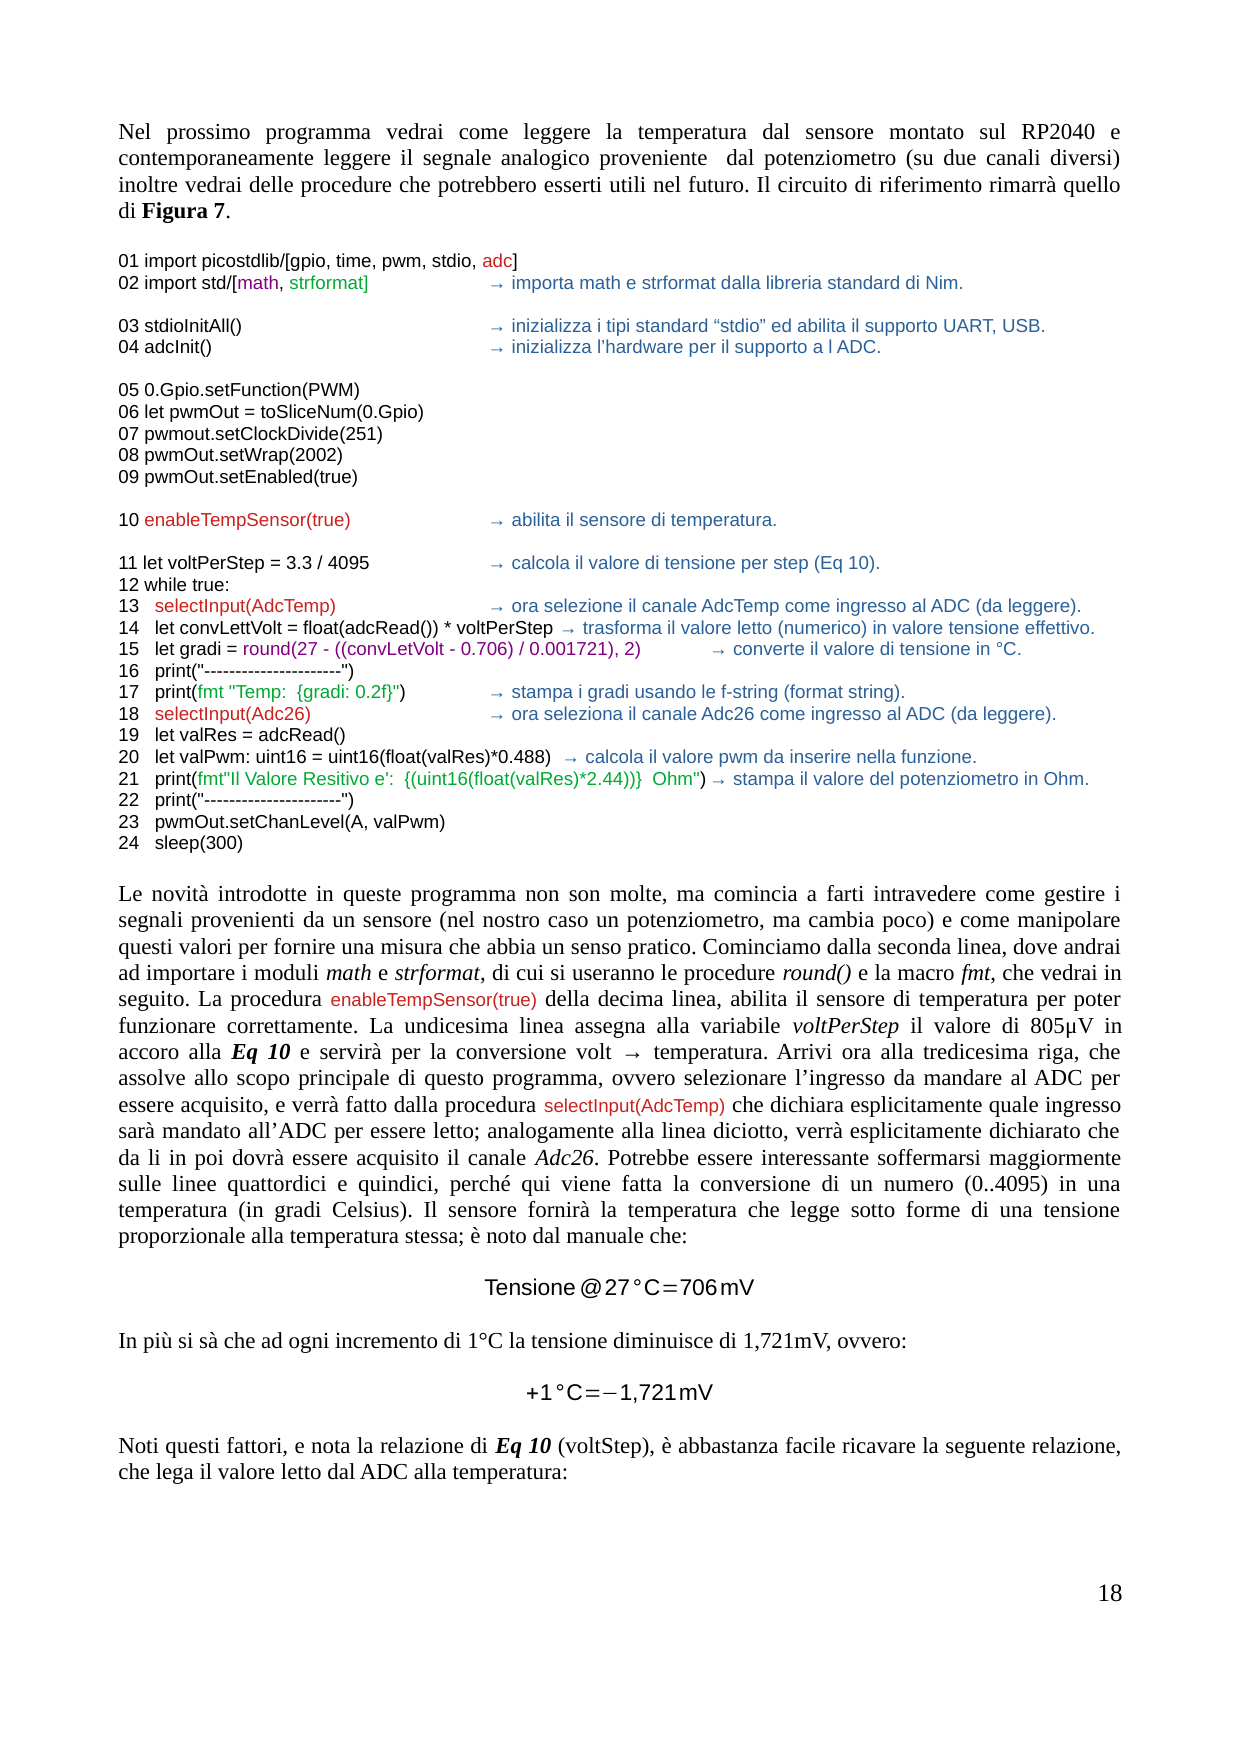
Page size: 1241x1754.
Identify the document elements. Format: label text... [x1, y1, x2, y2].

text 15 let gradi = round(27 - ((convLetVolt - 0.706) / 0.001721), 2) → converte il valore di tensione in °C. [118, 638, 1122, 659]
text 19 let valRes = adcRead() [118, 724, 1122, 746]
text 11 let voltPerStep = 3.3 / 4095 → calcola il valore di tensione per step (Eq 10). [118, 552, 1122, 573]
text 17 print(fmt "Temp: {gradi: 0.2f}") → stampa i gradi usando le f-string (format string). [118, 681, 1122, 703]
text 14 let convLettVolt = float(adcRead()) * voltPerStep → trasforma il valore letto (numerico) in valore tensione effettivo. [118, 616, 1122, 638]
text 01 import picostdlib/[gpio, time, pwm, stdio, adc] [118, 250, 1122, 271]
text 04 adcInit() → inizializza l’hardware per il supporto a l ADC. [118, 336, 1122, 358]
text 23 pwmOut.setChanLevel(A, valPwm) [118, 811, 1122, 832]
text 21 print(fmt"Il Valore Resitivo e': {(uint16(float(valRes)*2.44))} Ohm") → stampa il valore del potenziometro in Ohm. [118, 767, 1122, 789]
text 20 let valPwm: uint16 = uint16(float(valRes)*0.488) → calcola il valore pwm da inserire nella funzione. [118, 746, 1122, 767]
text 22 print("----------------------") [118, 789, 1122, 811]
text 10 enableTempSensor(true) → abilita il sensore di temperatura. [118, 509, 1122, 530]
text 24 sleep(300) [118, 832, 1122, 854]
text 12 while true: [118, 573, 1122, 595]
text 18 selectInput(Adc26) → ora seleziona il canale Adc26 come ingresso al ADC (da leggere). [118, 703, 1122, 724]
text Noti questi fattori, e nota la relazione di Eq 10 (voltStep), è abbastanza facile ricavare la seguente relazione, che lega il valore letto dal ADC alla temperatura: [118, 1432, 1122, 1484]
text 16 print("----------------------") [118, 659, 1122, 681]
text 13 selectInput(AdcTemp) → ora selezione il canale AdcTemp come ingresso al ADC (da leggere). [118, 595, 1122, 616]
text 06 let pwmOut = toSliceNum(0.Gpio) [118, 401, 1122, 422]
text 03 stdioInitAll() → inizializza i tipi standard “stdio” ed abilita il supporto UART, USB. [118, 314, 1122, 336]
text In più si sà che ad ogni incremento di 1°C la tensione diminuisce di 1,721mV, ovvero: [118, 1327, 1122, 1353]
text Le novità introdotte in queste programma non son molte, ma comincia a farti intravedere come gestire i segnali provenienti da un sensore (nel nostro caso un potenziometro, ma cambia poco) e come manipolare questi valori per fornire una misura che abbia un senso pratico. Cominciamo dalla seconda linea, dove andrai ad importare i moduli math e strformat, di cui si useranno le procedure round() e la macro fmt, che vedrai in seguito. La procedura enableTempSensor(true) della decima linea, abilita il sensore di temperatura per poter funzionare correttamente. La undicesima linea assegna alla variabile voltPerStep il valore di 805μV in accoro alla Eq 10 e servirà per la conversione volt → temperatura. Arrivi ora alla tredicesima riga, che assolve allo scopo principale di questo programma, ovvero selezionare l’ingresso da mandare al ADC per essere acquisito, e verrà fatto dalla procedura selectInput(AdcTemp) che dichiara esplicitamente quale ingresso sarà mandato all’ADC per essere letto; analogamente alla linea diciotto, verrà esplicitamente dichiarato che da li in poi dovrà essere acquisito il canale Adc26. Potrebbe essere interessante soffermarsi maggiormente sulle linee quattordici e quindici, perché qui viene fatta la conversione di un numero (0..4095) in una temperatura (in gradi Celsius). Il sensore fornirà la temperatura che legge sotto forme di una tensione proporzionale alla temperatura stessa; è noto dal manuale che: [118, 880, 1122, 1249]
text Nel prossimo programma vedrai come leggere la temperatura dal sensore montato sul RP2040 e contemporaneamente leggere il segnale analogico proveniente dal potenziometro (su due canali diversi) inoltre vedrai delle procedure che potrebbero esserti utili nel futuro. Il circuito di riferimento rimarrà quello di Figura 7. [118, 118, 1122, 223]
text 02 import std/[math, strformat] → importa math e strformat dalla libreria standard di Nim. [118, 271, 1122, 293]
text 08 pwmOut.setWrap(2002) [118, 444, 1122, 466]
text 05 0.Gpio.setFunction(PWM) [118, 379, 1122, 401]
text 07 pwmout.setClockDivide(251) [118, 422, 1122, 444]
text 09 pwmOut.setEnabled(true) [118, 466, 1122, 487]
